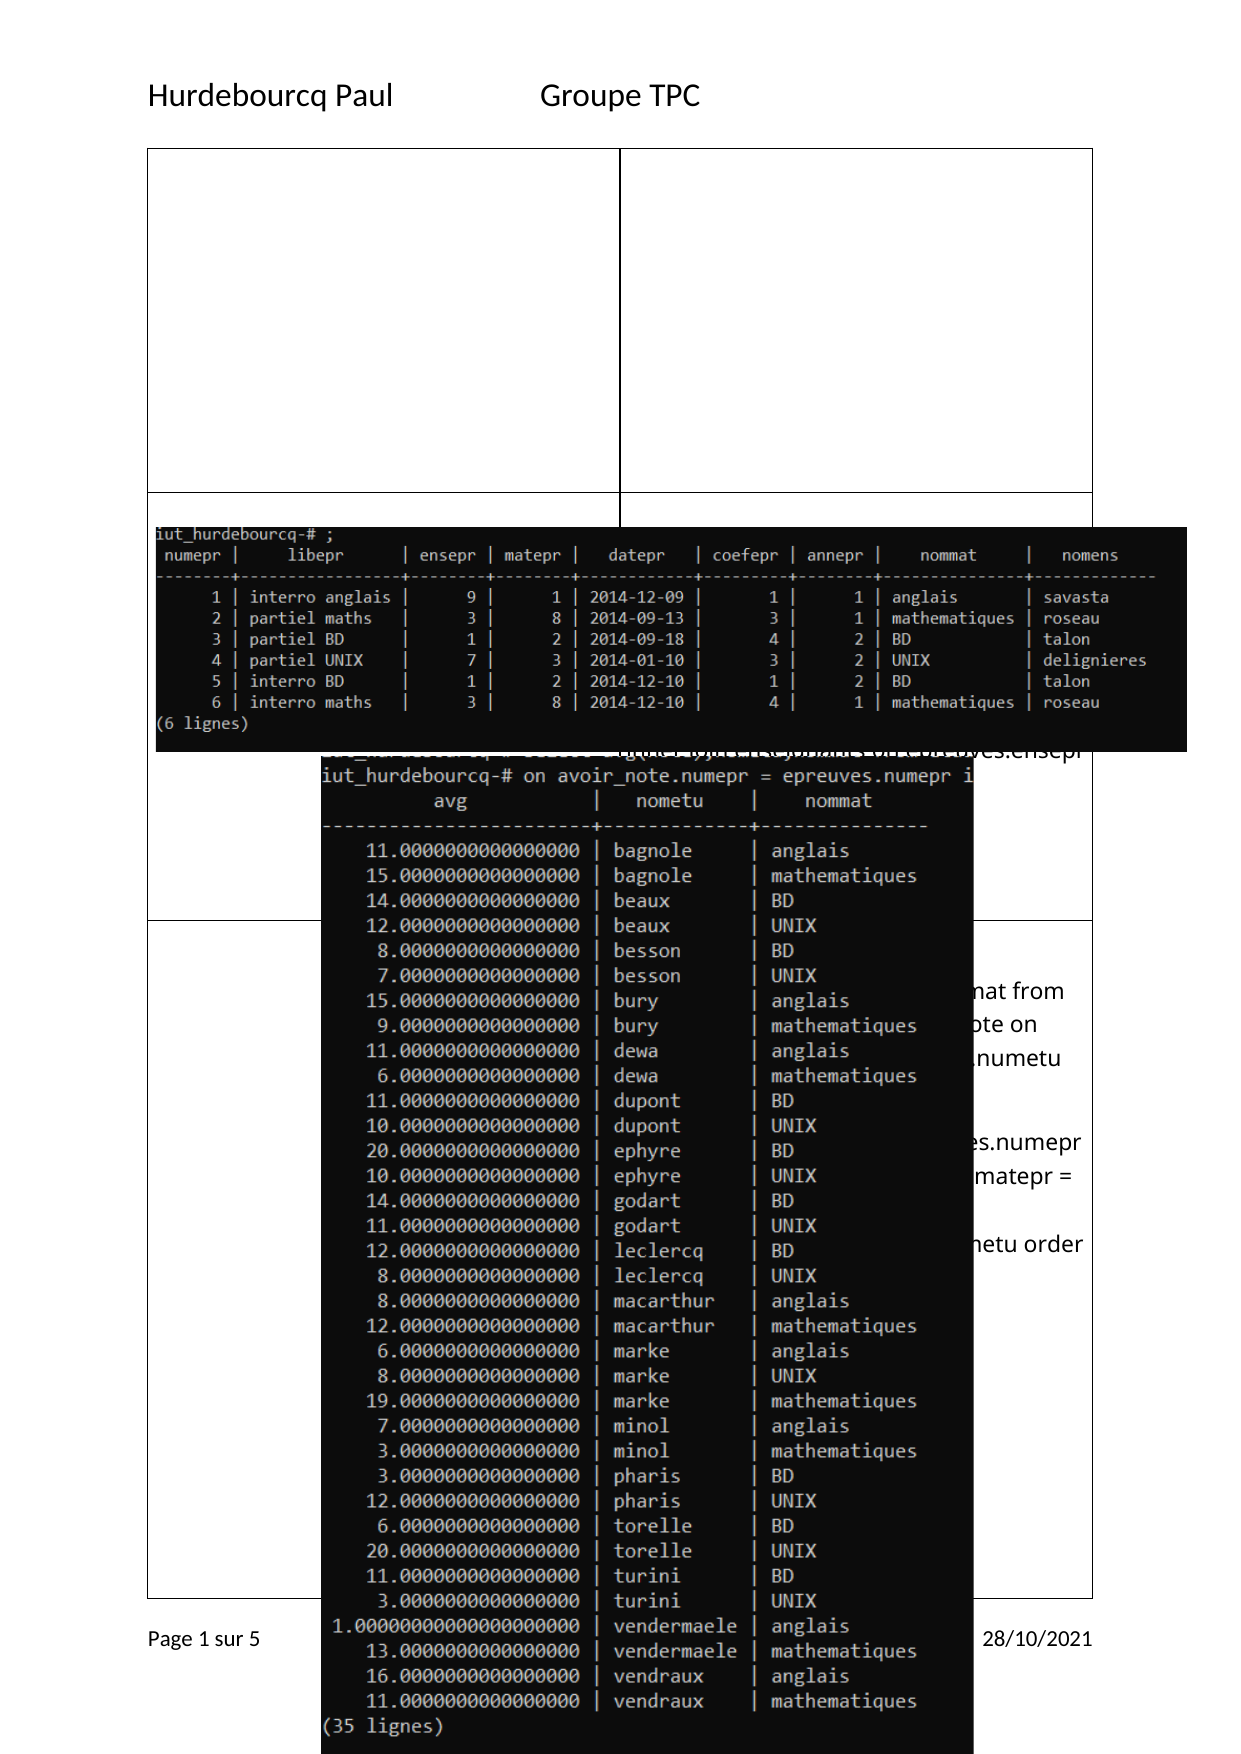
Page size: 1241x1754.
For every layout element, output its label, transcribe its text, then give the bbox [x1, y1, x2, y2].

table_cell [148, 493, 619, 920]
table_cell select numepr,libepr,ensepr,matepr,datepr,coefepr,annepr,nommat,nomens from epreuves inner join matieres on epreuves.matepr = matieres.nummat inner join enseignants on epreuves.ensepr = enseignants.numens ; [974, 752, 1092, 920]
table_cell [621, 149, 1092, 492]
table_cell select numepr,libepr,ensepr,matepr,datepr,coefepr,annepr,nommat,nomens from epreuves inner join matieres on epreuves.matepr = matieres.nummat inner join enseignants on epreuves.ensepr = enseignants.numens ; [621, 493, 1092, 527]
table_cell select avg(note),nometu,nommat from etudiants inner join avoir_note on etudiants.numetu=avoir_note.numetu inner join epreuves on avoir_note.numepr = epreuves.numepr inner join matieres on epreuves.matepr = matieres.nummat group by matieres.nummat,etudiants.nometu order by etudiants.nometu asc; [974, 921, 1092, 1598]
table_cell [148, 149, 619, 492]
picture [321, 756, 974, 1754]
picture [155, 527, 1187, 752]
table_cell [148, 921, 321, 1598]
